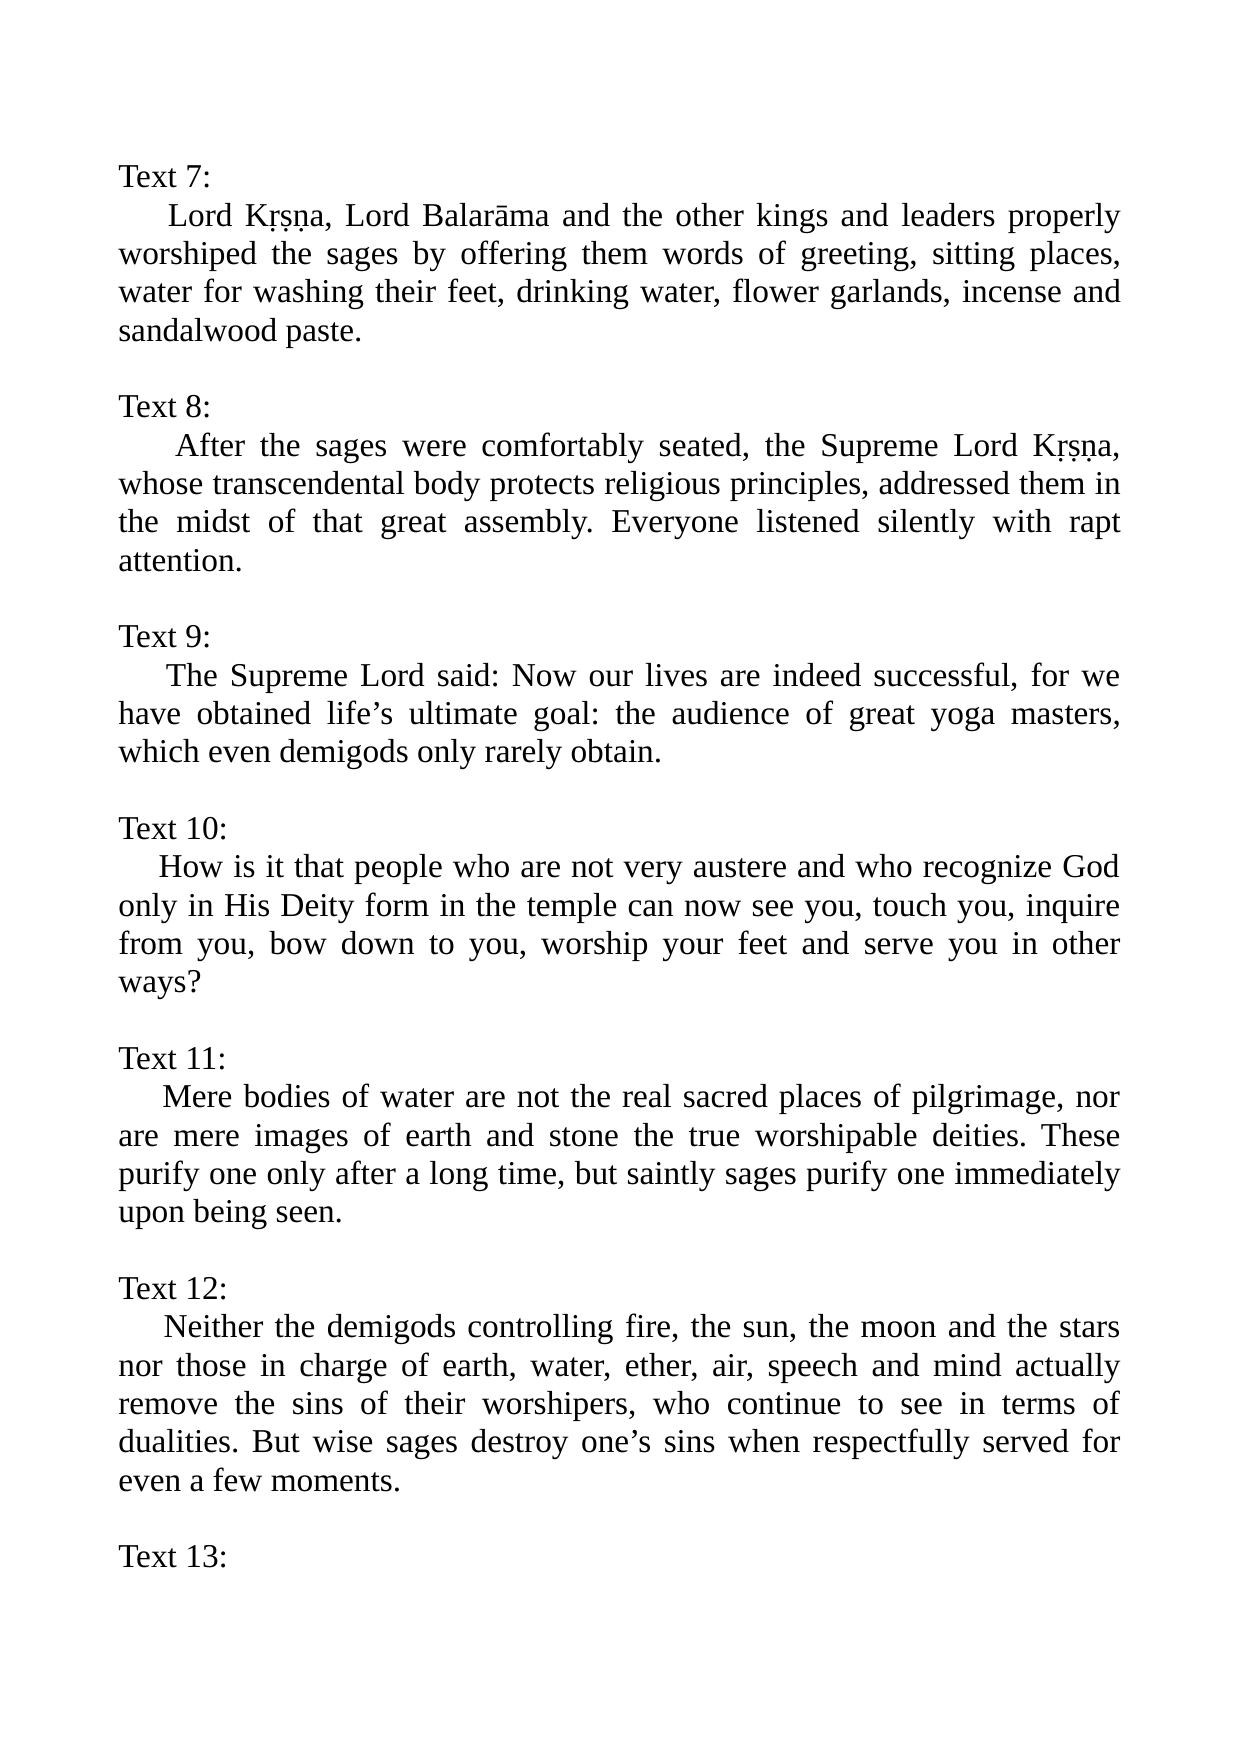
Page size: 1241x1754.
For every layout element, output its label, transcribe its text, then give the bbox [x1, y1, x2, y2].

text Neither the demigods controlling fire, the sun, the moon and the stars nor those in charge of earth, water, ether, air, speech and mind actually remove the sins of their worshipers, who continue to see in terms of dualities. But wise sages destroy one’s sins when respectfully served for even a few moments. [118, 1306, 1122, 1498]
text Text 13: [118, 1536, 1122, 1575]
text The Supreme Lord said: Now our lives are indeed successful, for we have obtained life’s ultimate goal: the audience of great yoga masters, which even demigods only rarely obtain. [118, 655, 1122, 770]
text Text 12: [118, 1268, 1122, 1306]
text Text 9: [118, 616, 1122, 655]
text Lord Kṛṣṇa, Lord Balarāma and the other kings and leaders properly worshiped the sages by offering them words of greeting, sitting places, water for washing their feet, drinking water, flower garlands, incense and sandalwood paste. [118, 195, 1122, 348]
text Mere bodies of water are not the real sacred places of pilgrimage, nor are mere images of earth and stone the true worshipable deities. These purify one only after a long time, but saintly sages purify one immediately upon being seen. [118, 1076, 1122, 1230]
text Text 10: [118, 808, 1122, 846]
text Text 8: [118, 386, 1122, 425]
text Text 7: [118, 156, 1122, 195]
text Text 11: [118, 1038, 1122, 1076]
text After the sages were comfortably seated, the Supreme Lord Kṛṣṇa, whose transcendental body protects religious principles, addressed them in the midst of that great assembly. Everyone listened silently with rapt attention. [118, 425, 1122, 578]
text How is it that people who are not very austere and who recognize God only in His Deity form in the temple can now see you, touch you, inquire from you, bow down to you, worship your feet and serve you in other ways? [118, 846, 1122, 1000]
